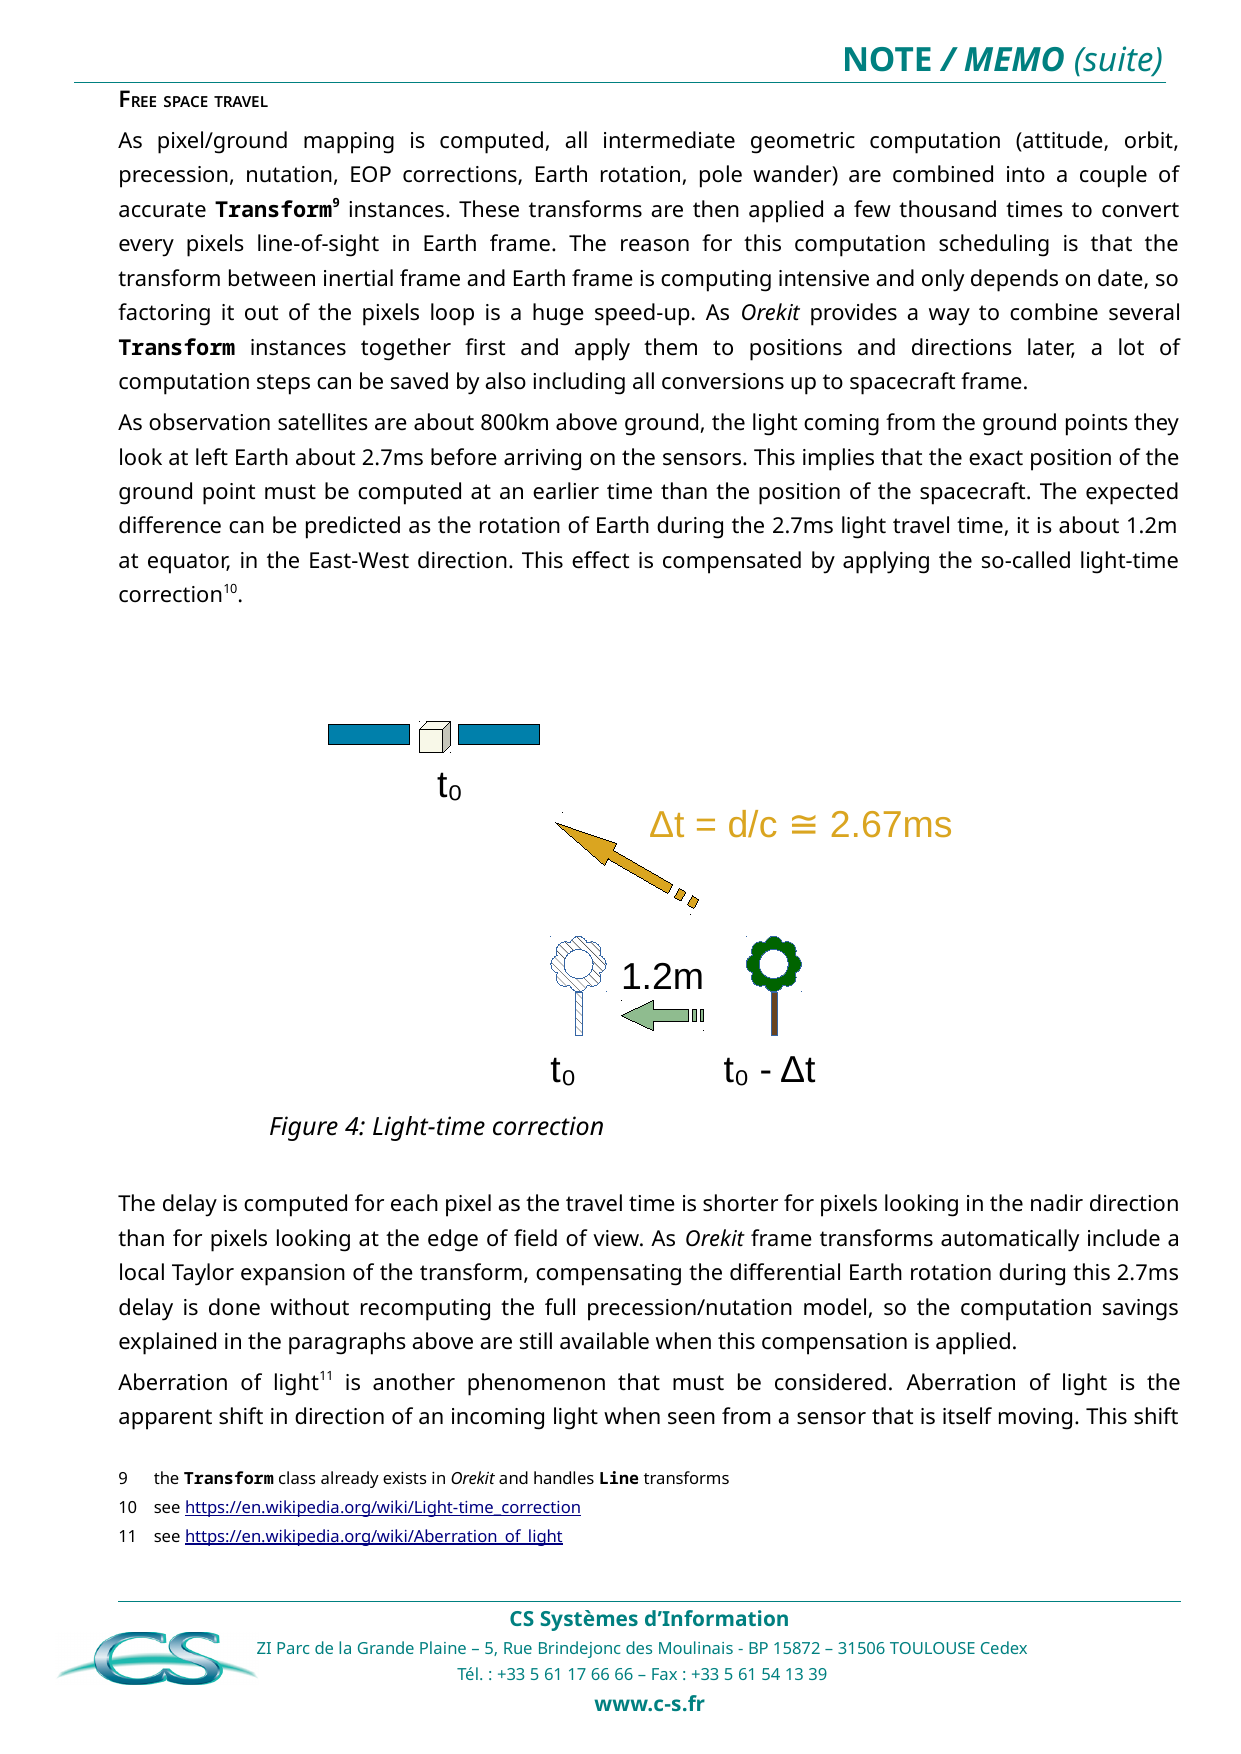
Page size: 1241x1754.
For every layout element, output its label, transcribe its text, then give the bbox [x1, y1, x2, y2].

text the Transform class already exists in Orekit and handles Line transforms [118, 1467, 1181, 1489]
text Figure 4: Light-time correction [269, 653, 1030, 1143]
picture [55, 1632, 259, 1685]
text As pixel/ground mapping is computed, all intermediate geometric computation (attitude, orbit, precession, nutation, EOP corrections, Earth rotation, pole wander) are combined into a couple of accurate Transform instances. These transforms are then applied a few thousand times to convert every pixels line-of-sight in Earth frame. The reason for this computation scheduling is that the transform between inertial frame and Earth frame is computing intensive and only depends on date, so factoring it out of the pixels loop is a huge speed-up. As Orekit provides a way to combine several Transform instances together first and apply them to positions and directions later, a lot of computation steps can be saved by also including all conversions up to spacecraft frame. [118, 125, 1181, 396]
text see https://en.wikipedia.org/wiki/Light-time_correction [118, 1496, 1181, 1518]
text see https://en.wikipedia.org/wiki/Aberration_of_light [118, 1524, 1181, 1547]
text Aberration of light is another phenomenon that must be considered. Aberration of light is the apparent shift in direction of an incoming light when seen from a sensor that is itself moving. This shift [118, 1367, 1181, 1431]
text As observation satellites are about 800km above ground, the light coming from the ground points they look at left Earth about 2.7ms before arriving on the sensors. This implies that the exact position of the ground point must be computed at an earlier time than the position of the spacecraft. The expected difference can be predicted as the rotation of Earth during the 2.7ms light travel time, it is about 1.2m at equator, in the East-West direction. This effect is compensated by applying the so-called light-time correction. [118, 407, 1181, 609]
text The delay is computed for each pixel as the travel time is shorter for pixels looking in the nadir direction than for pixels looking at the edge of field of view. As Orekit frame transforms automatically include a local Taylor expansion of the transform, compensating the differential Earth rotation during this 2.7ms delay is done without recomputing the full precession/nutation model, so the computation savings explained in the paragraphs above are still available when this compensation is applied. [118, 1188, 1181, 1356]
subtitle Free space travel [118, 83, 1181, 114]
